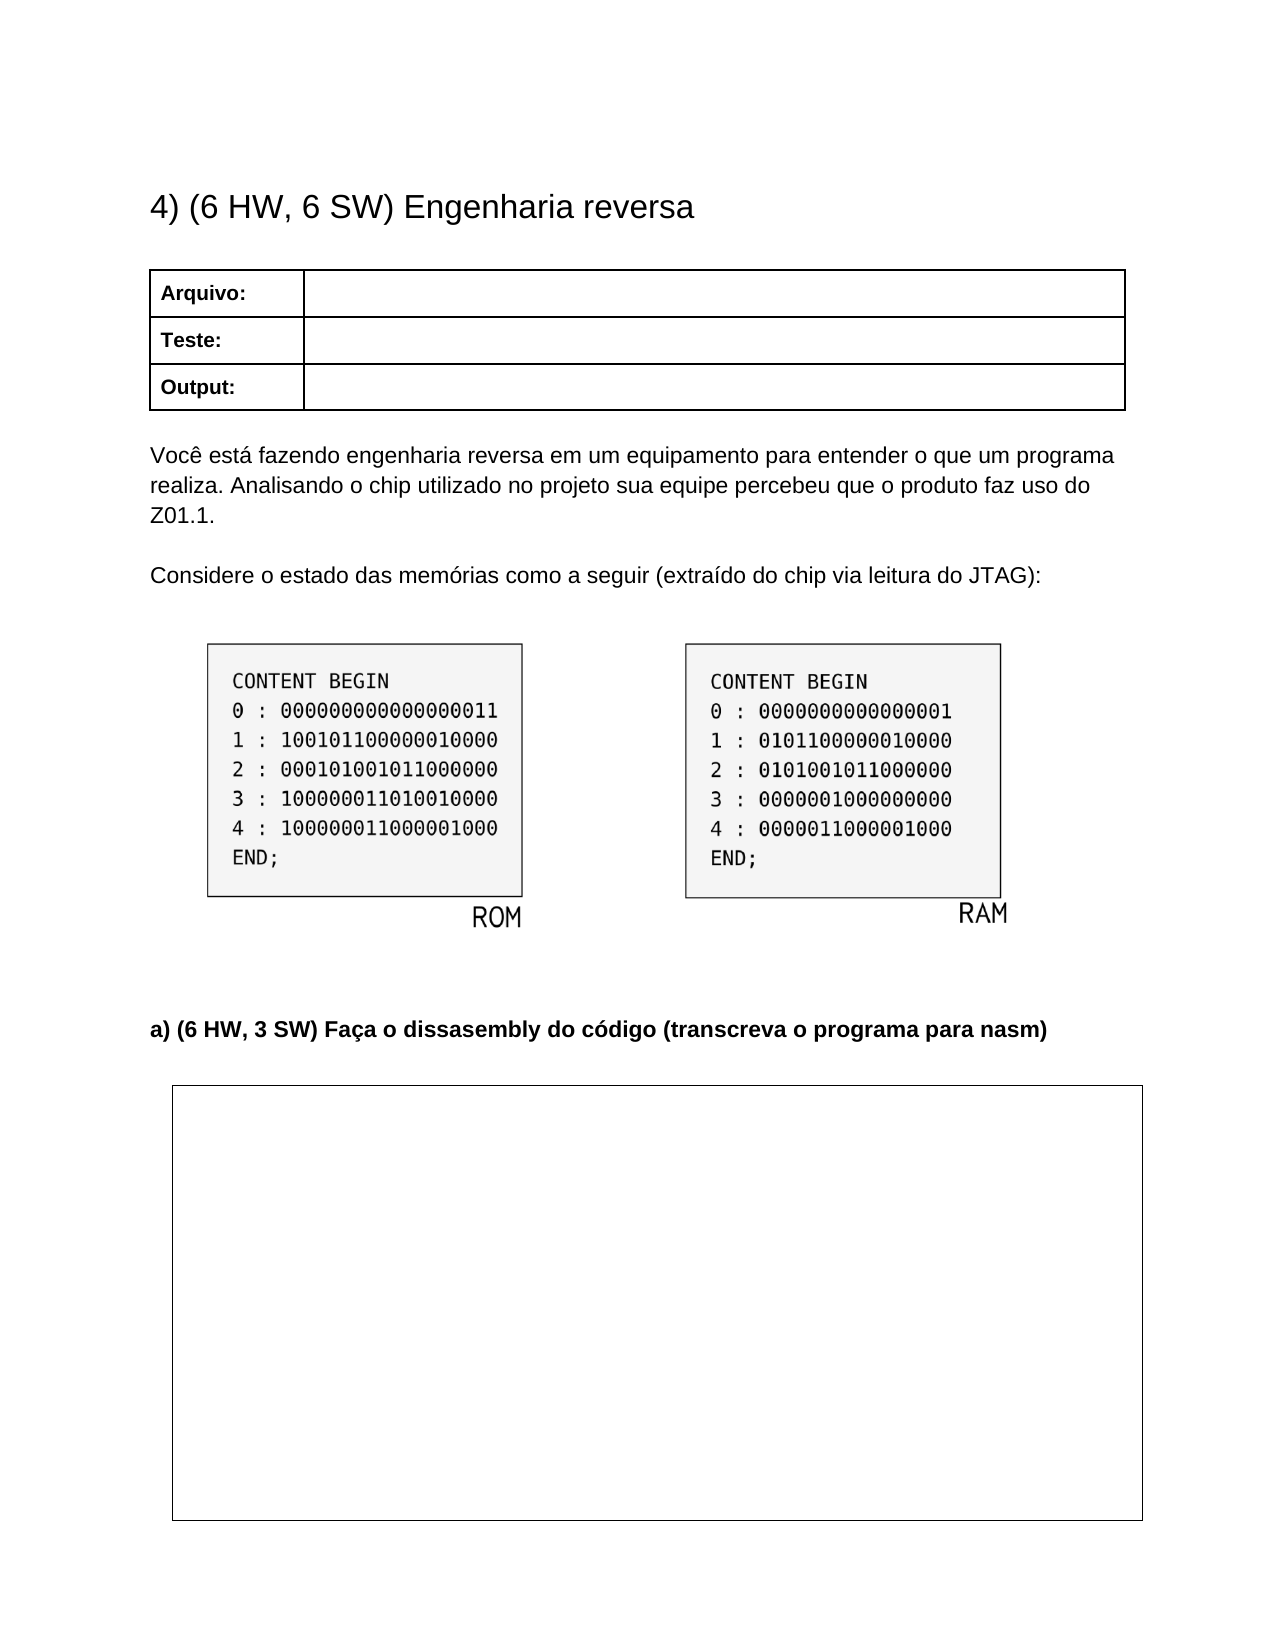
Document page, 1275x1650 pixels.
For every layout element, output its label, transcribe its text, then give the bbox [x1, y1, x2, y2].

table_cell Output: [151, 365, 303, 409]
table_cell [305, 365, 1124, 409]
subtitle 4) (6 HW, 6 SW) Engenharia reversa [150, 187, 1125, 226]
text a) (6 HW, 3 SW) Faça o dissasembly do código (transcreva o programa para nasm) [150, 1016, 1125, 1042]
table_header [305, 271, 1124, 316]
table_header Arquivo: [151, 271, 303, 316]
text Considere o estado das memórias como a seguir (extraído do chip via leitura do JTAG): [150, 562, 1125, 589]
picture [198, 635, 1015, 934]
text Você está fazendo engenharia reversa em um equipamento para entender o que um programa realiza. Analisando o chip utilizado no projeto sua equipe percebeu que o produto faz uso do [150, 442, 1125, 498]
table_cell Teste: [151, 318, 303, 362]
table_cell [305, 318, 1124, 362]
text Z01.1. [150, 502, 1125, 528]
